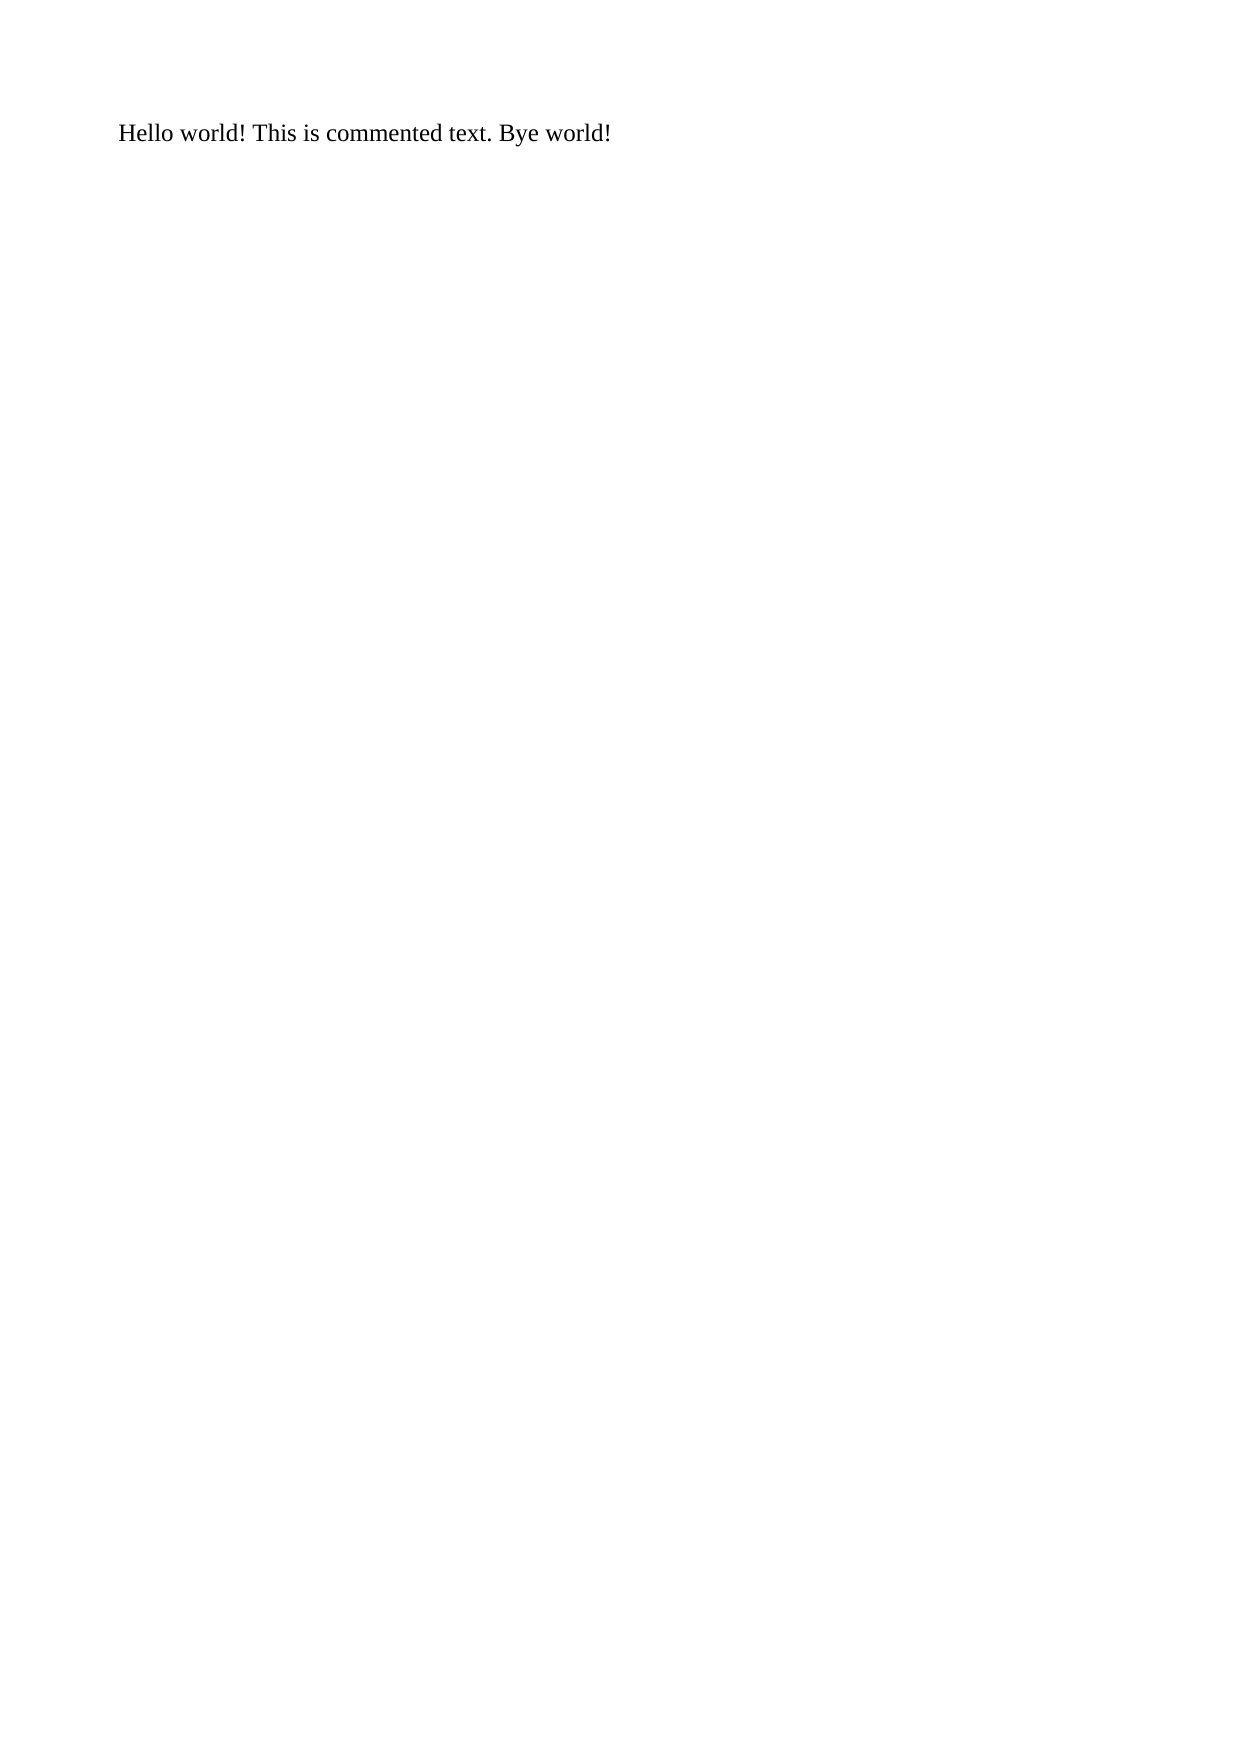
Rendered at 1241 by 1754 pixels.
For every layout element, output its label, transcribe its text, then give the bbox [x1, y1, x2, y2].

text Hello world! This is commented text. Bye world! [118, 118, 1122, 147]
